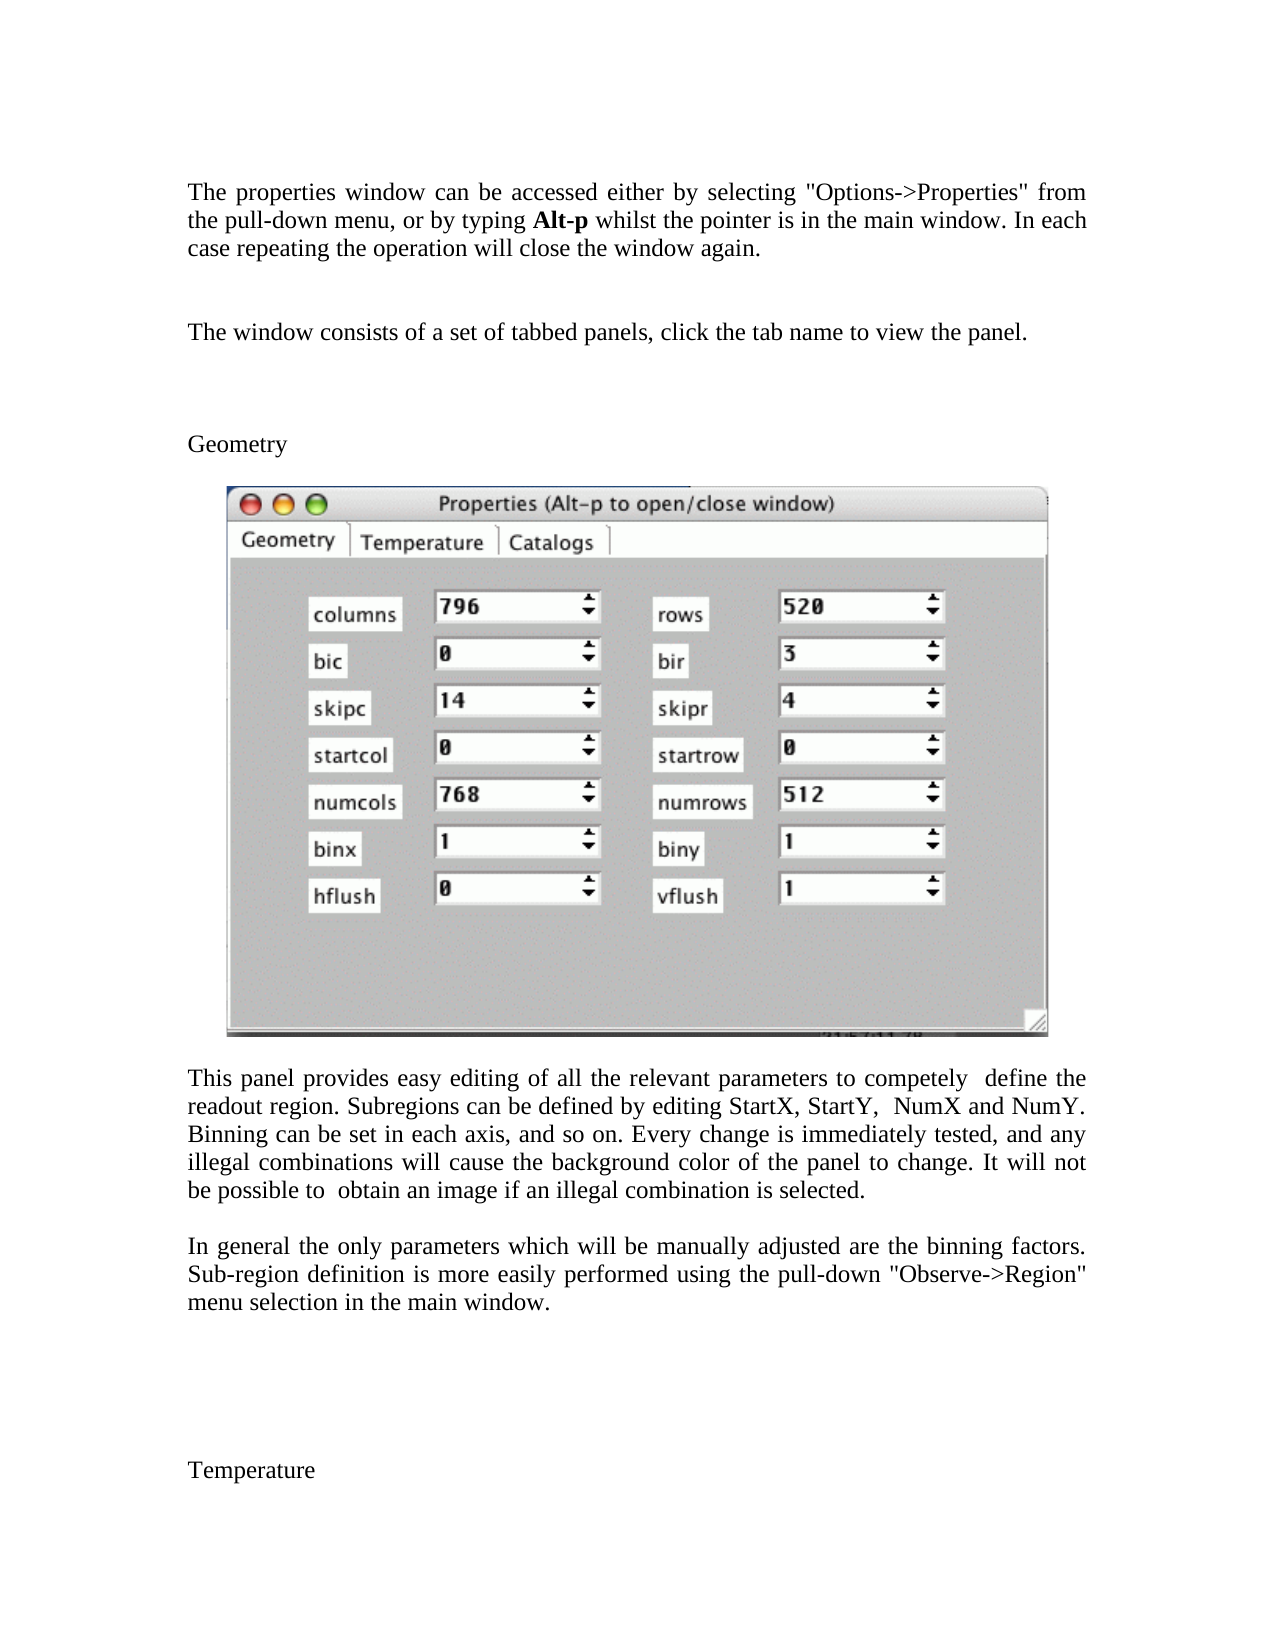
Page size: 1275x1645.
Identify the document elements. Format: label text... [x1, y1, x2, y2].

text The window consists of a set of tabbed panels, click the tab name to view the panel. [187, 318, 1087, 346]
text Geometry [187, 430, 1087, 458]
picture [226, 486, 1049, 1037]
text The properties window can be accessed either by selecting "Options->Properties" from the pull-down menu, or by typing Alt-p whilst the pointer is in the main window. In each case repeating the operation will close the window again. [187, 178, 1087, 262]
text In general the only parameters which will be manually adjusted are the binning factors. Sub-region definition is more easily performed using the pull-down "Observe->Region" menu selection in the main window. [187, 1232, 1087, 1316]
text Temperature [187, 1456, 1087, 1484]
text This panel provides easy editing of all the relevant parameters to competely define the readout region. Subregions can be defined by editing StartX, StartY, NumX and NumY. Binning can be set in each axis, and so on. Every change is immediately tested, and any illegal combinations will cause the background color of the panel to change. It will not be possible to obtain an image if an illegal combination is selected. [187, 1064, 1087, 1204]
